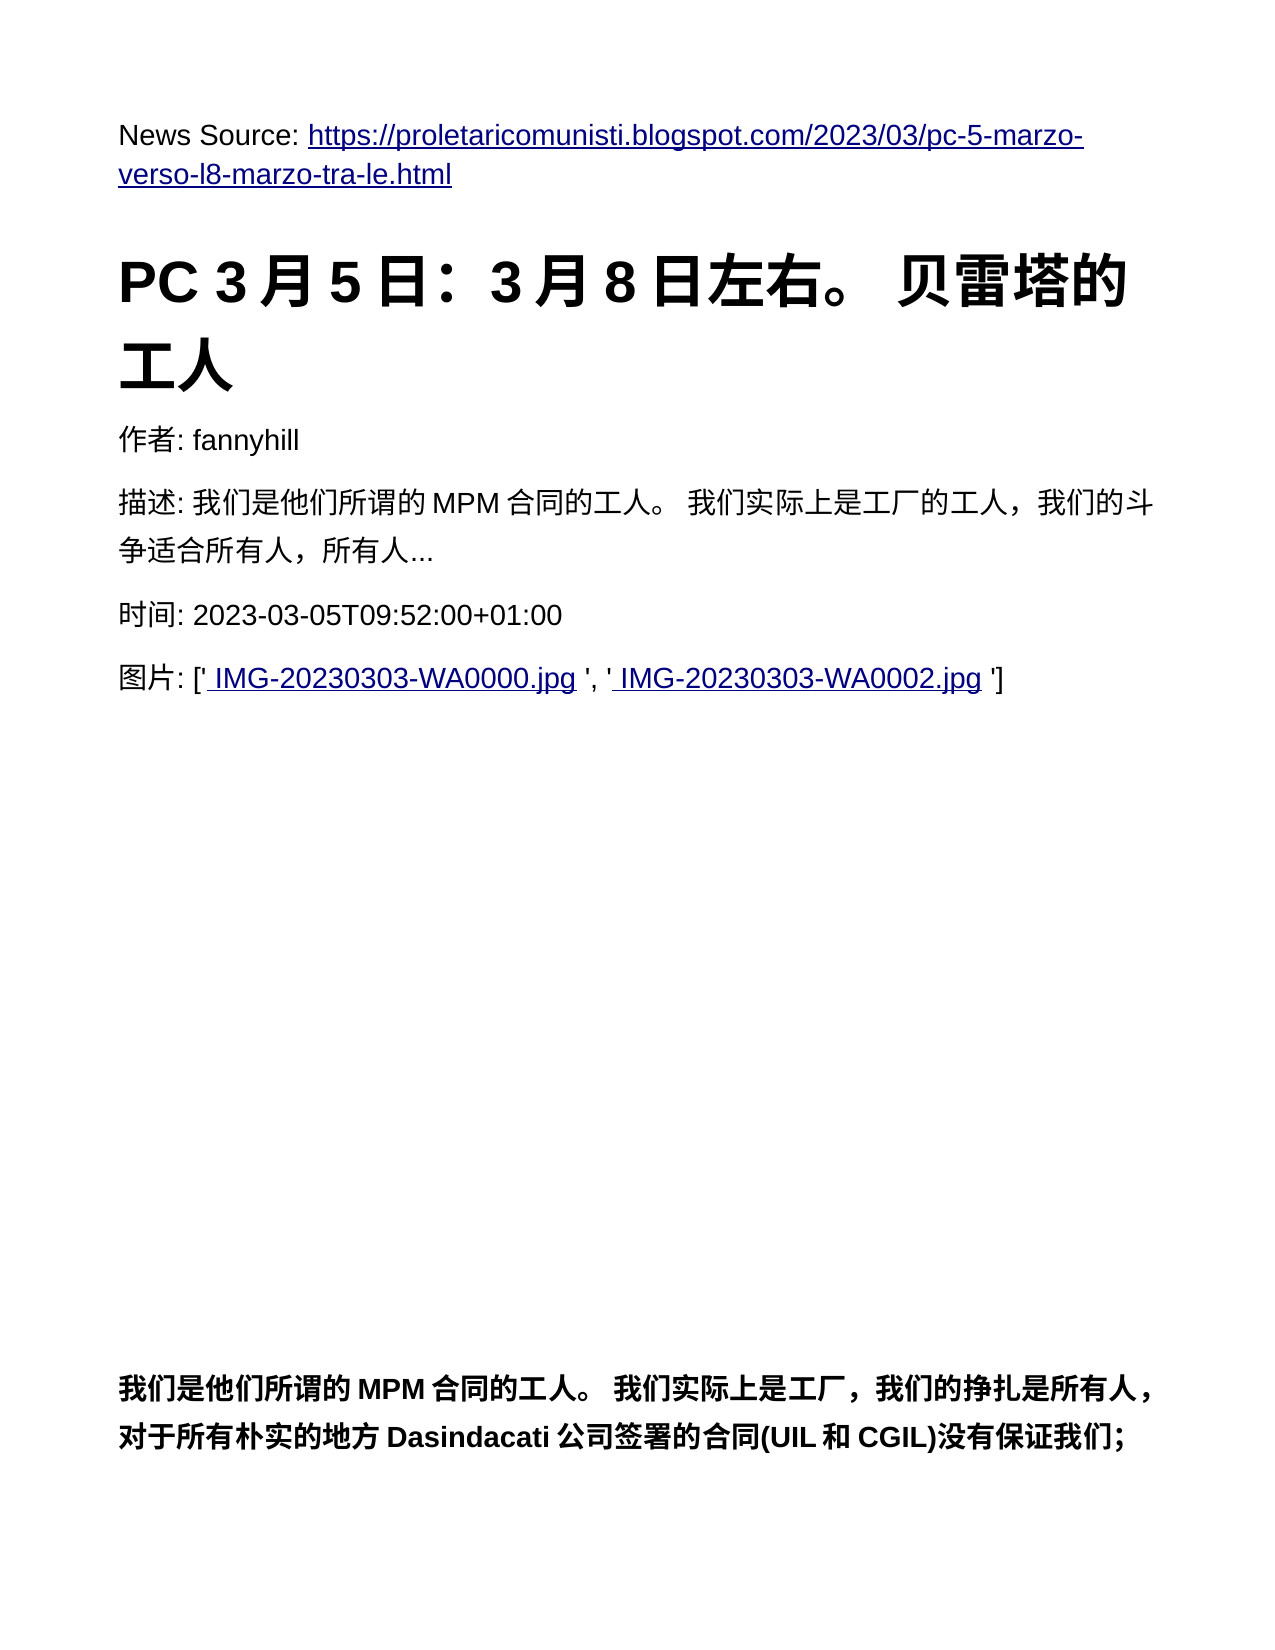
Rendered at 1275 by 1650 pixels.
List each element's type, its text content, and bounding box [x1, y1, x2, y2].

text 我们是他们所谓的MPM合同的工人。 我们实际上是工厂，我们的挣扎是所有人，对于所有朴实的地方Dasindacati公司签署的合同(UIL和CGIL)没有保证我们； 因此，贝雷塔(Beretta)被占领第4和第5行，岛屿控制，夺走了我们的工作，他们迫使我们多天休息失去薪水并将其放在香肠工厂中。 * * [118, 717, 1157, 1456]
text 时间: 2023-03-05T09:52:00+01:00 [118, 591, 1157, 633]
text 图片: [' IMG-20230303-WA0000.jpg ', ' IMG-20230303-WA0002.jpg '] [118, 654, 1157, 696]
text 作者: fannyhill [118, 416, 1157, 458]
text 描述: 我们是他们所谓的MPM合同的工人。 我们实际上是工厂的工人，我们的斗争适合所有人，所有人... [118, 479, 1157, 570]
text News Source: https://proletaricomunisti.blogspot.com/2023/03/pc-5-marzo-verso-l8-marzo-tra-le.html [118, 118, 1157, 190]
subtitle PC 3月5日：3月8日左右。 贝雷塔的工人 [118, 235, 1157, 404]
